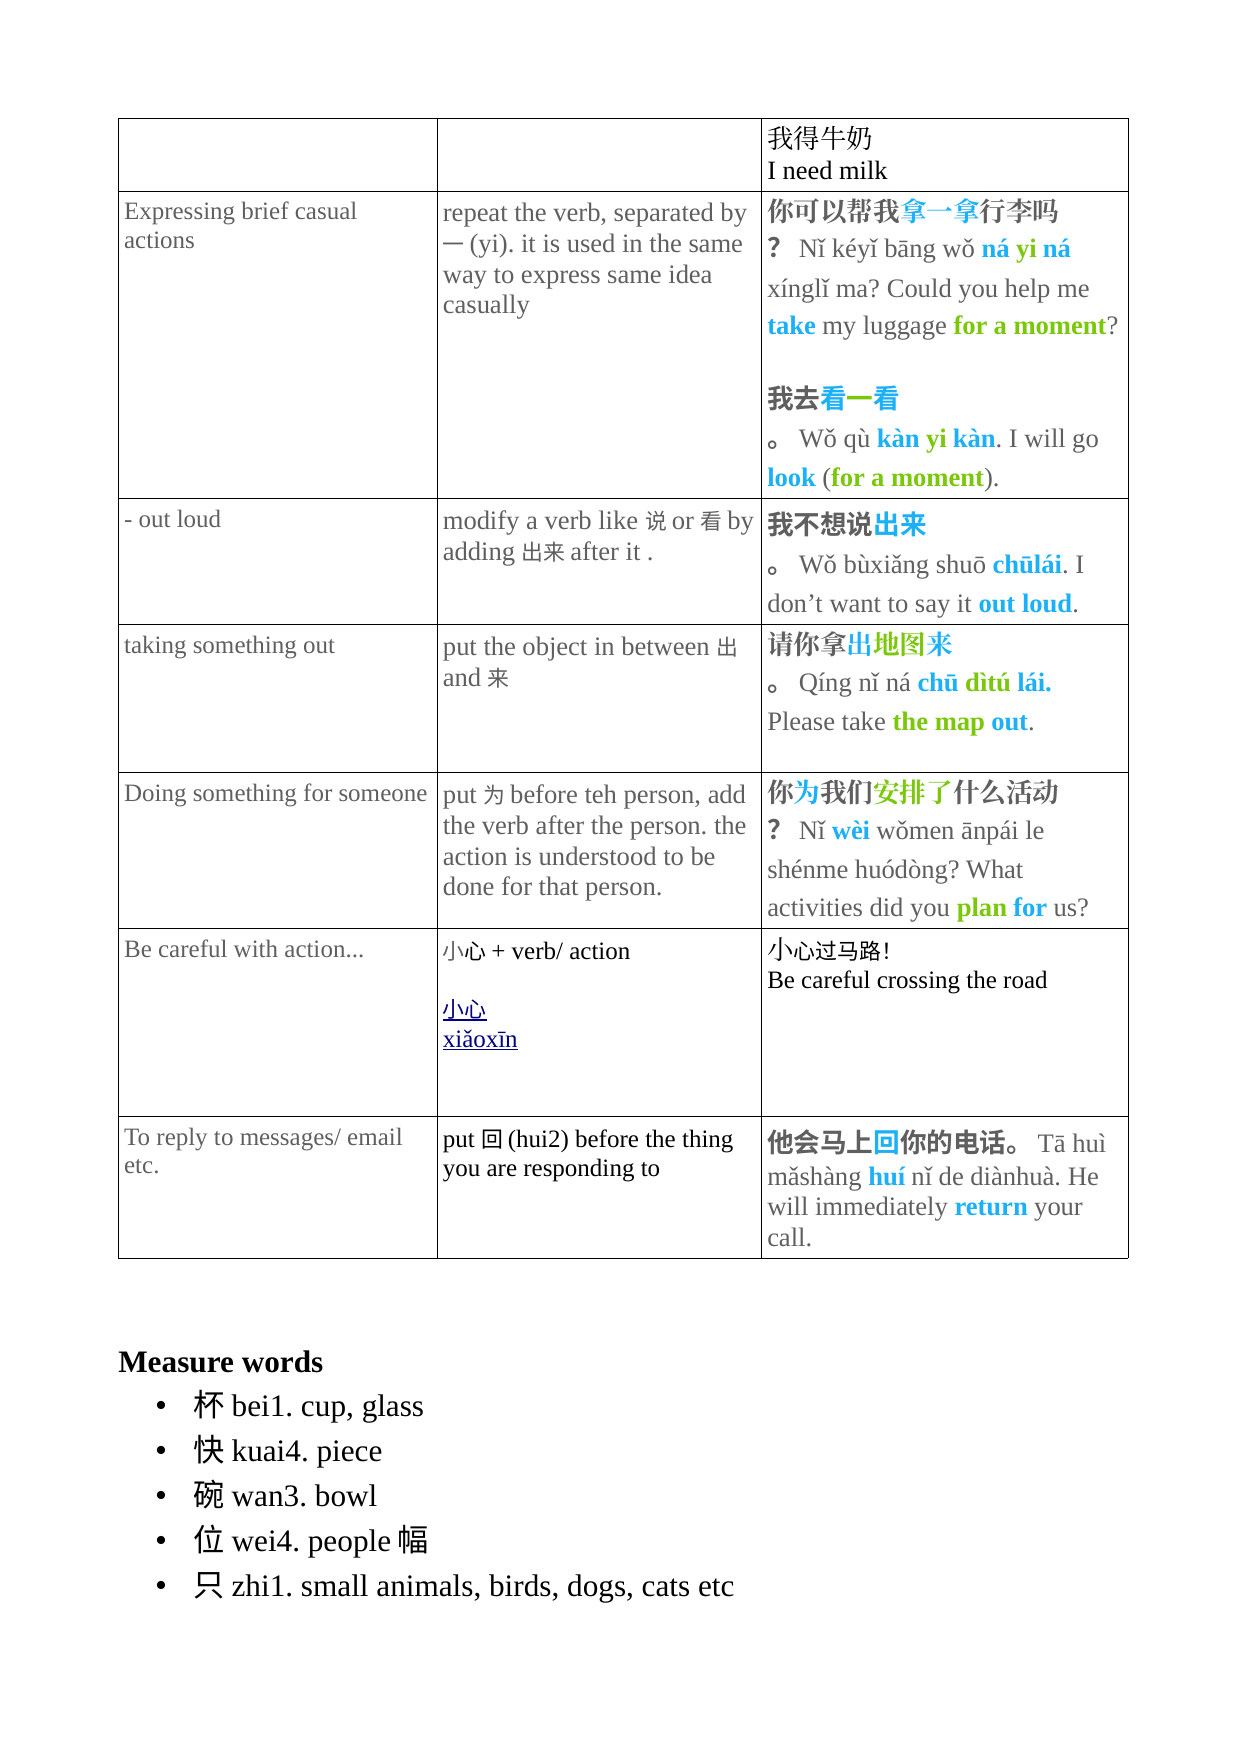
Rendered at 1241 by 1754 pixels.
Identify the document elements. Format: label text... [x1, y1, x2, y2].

list 杯 bei1. cup, glass [156, 1380, 1122, 1425]
text Measure words [118, 1344, 1122, 1380]
list 快 kuai4. piece [156, 1425, 1122, 1470]
table_cell To reply to messages/ email etc. [119, 1117, 437, 1257]
list 位 wei4. people幅 [156, 1515, 1122, 1561]
table_cell 请你拿出地图来 。 Qíng nǐ ná chū dìtú lái.​ Please take the map out. ​ [762, 625, 1128, 772]
table_cell modify a verb like 说 or 看 by adding 出来 after it . [438, 499, 761, 624]
table_cell 你可以帮我拿一拿行李吗 ？ Nǐ kéyǐ bāng wǒ ná yi ná xínglǐ ma?​ Could you help me take my luggage for a moment? 我去看一看 。 Wǒ qù kàn yi kàn.​ I will go look (for a moment).​ ​​ [762, 192, 1128, 498]
table_cell 他会马上回你的电话。 Tā huì mǎshàng huí nǐ de diànhuà.​ He will immediately return your call.​ [762, 1117, 1128, 1257]
table_cell [119, 119, 437, 191]
table_cell put 回 (hui2) before the thing you are responding to [438, 1117, 761, 1257]
table_cell ​​我不想说出来 。 Wǒ bùxiǎng shuō chūlái.​ I don’t want to say it out loud. ​ [762, 499, 1128, 624]
table_cell [438, 119, 761, 191]
table_cell Be careful with action... [119, 929, 437, 1116]
list 只 zhi1. small animals, birds, dogs, cats etc [156, 1561, 1122, 1606]
list 碗 wan3. bowl [156, 1470, 1122, 1515]
table_cell Doing something for someone [119, 773, 437, 928]
table_cell - out loud [119, 499, 437, 624]
table_cell 我得牛奶 I need milk [762, 119, 1128, 191]
table_cell put the object in between 出and 来 [438, 625, 761, 772]
table_cell 你为我们安排了什么活动 ？ Nǐ wèi wǒmen ānpái le shénme huódòng?​ What activities did you plan for us?​ ​ [762, 773, 1128, 928]
table_cell taking something out [119, 625, 437, 772]
table_cell 小心 + verb/ action 小心 xiǎo​xīn [438, 929, 761, 1116]
table_cell Expressing brief casual actions [119, 192, 437, 498]
table_cell 小心过马路！ Be careful crossing the road [762, 929, 1128, 1116]
table_cell repeat the verb, separated by 一 (yi). it is used in the same way to express same idea casually [438, 192, 761, 498]
table_cell put 为 before teh person, add the verb after the person. the action is understood to be done for that person. [438, 773, 761, 928]
